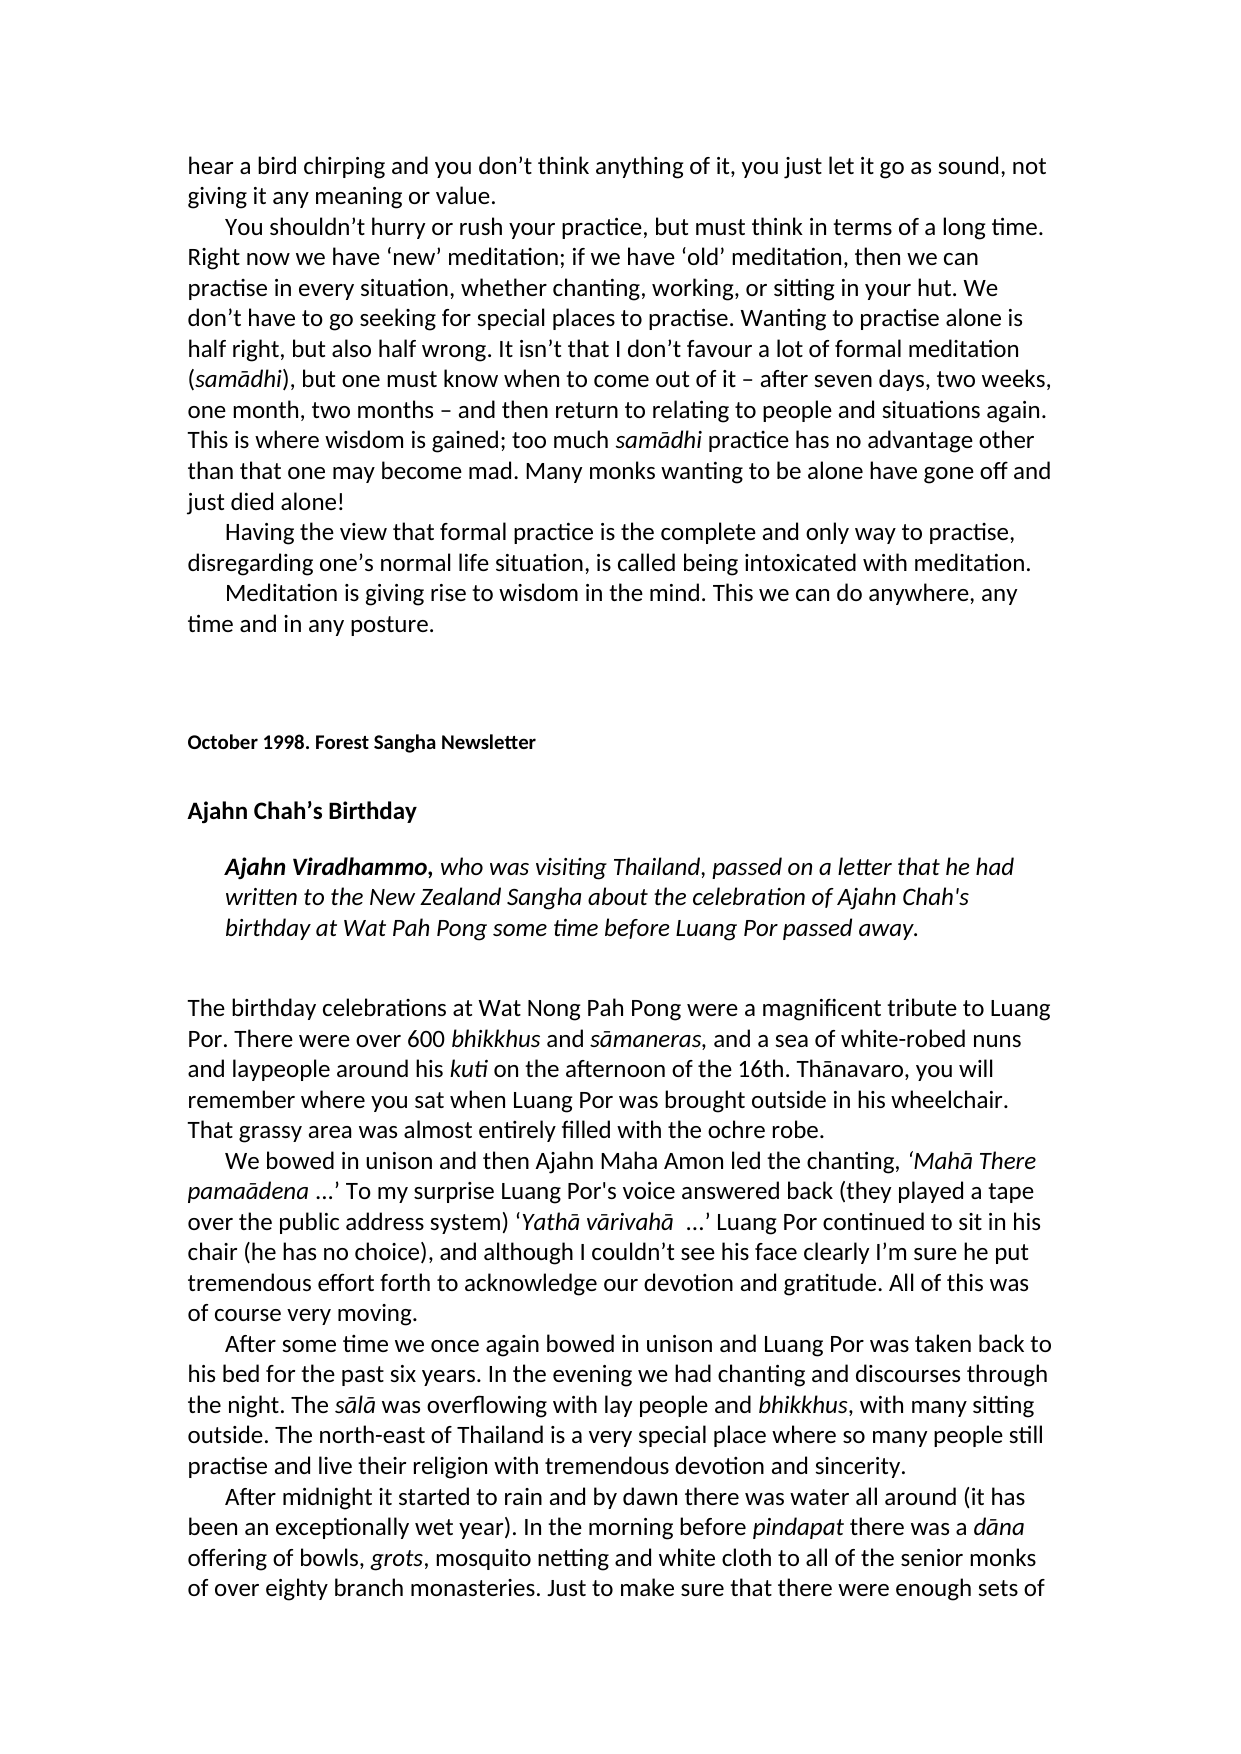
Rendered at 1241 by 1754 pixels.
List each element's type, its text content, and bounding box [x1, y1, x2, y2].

text Meditation is giving rise to wisdom in the mind. This we can do anywhere, any time and in any posture. [187, 577, 1053, 638]
text We bowed in unison and then Ajahn Maha Amon led the chanting, ‘Mahā There pamaādena ...’ To my surprise Luang Por's voice answered back (they played a tape over the public address system) ‘Yathā vārivahā ...’ Luang Por continued to sit in his chair (he has no choice), and although I couldn’t see his face clearly I’m sure he put tremendous effort forth to acknowledge our devotion and gratitude. All of this was of course very moving. [187, 1145, 1053, 1328]
text Having the view that formal practice is the complete and only way to practise, disregarding one’s normal life situation, is called being intoxicated with meditation. [187, 516, 1053, 577]
text October 1998. Forest Sangha Newsletter [187, 726, 1053, 755]
text You shouldn’t hurry or rush your practice, but must think in terms of a long time. Right now we have ‘new’ meditation; if we have ‘old’ meditation, then we can practise in every situation, whether chanting, working, or sitting in your hut. We don’t have to go seeking for special places to practise. Wanting to practise alone is half right, but also half wrong. It isn’t that I don’t favour a lot of formal meditation (samādhi), but one must know when to come out of it – after seven days, two weeks, one month, two months – and then return to relating to people and situations again. This is where wisdom is gained; too much samādhi practice has no advantage other than that one may become mad. Many monks wanting to be alone have gone off and just died alone! [187, 211, 1053, 516]
text After midnight it started to rain and by dawn there was water all around (it has been an exceptionally wet year). In the morning before pindapat there was a dāna offering of bowls, grots, mosquito netting and white cloth to all of the senior monks of over eighty branch monasteries. Just to make sure that there were enough sets of [187, 1481, 1053, 1603]
text hear a bird chirping and you don’t think anything of it, you just let it go as sound, not giving it any meaning or value. [187, 150, 1053, 211]
text The birthday celebrations at Wat Nong Pah Pong were a magnificent tribute to Luang Por. There were over 600 bhikkhus and sāmaneras, and a sea of white-robed nuns and laypeople around his kuti on the afternoon of the 16th. Thānavaro, you will remember where you sat when Luang Por was brought outside in his wheelchair. That grassy area was almost entirely filled with the ochre robe. [187, 992, 1053, 1145]
text Ajahn Viradhammo, who was visiting Thailand, passed on a letter that he had written to the New Zealand Sangha about the celebration of Ajahn Chah's birthday at Wat Pah Pong some time before Luang Por passed away. [225, 851, 1015, 942]
text After some time we once again bowed in unison and Luang Por was taken back to his bed for the past six years. In the evening we had chanting and discourses through the night. The sālā was overflowing with lay people and bhikkhus, with many sitting outside. The north-east of Thailand is a very special place where so many people still practise and live their religion with tremendous devotion and sincerity. [187, 1328, 1053, 1481]
text Ajahn Chah’s Birthday [187, 784, 1053, 826]
